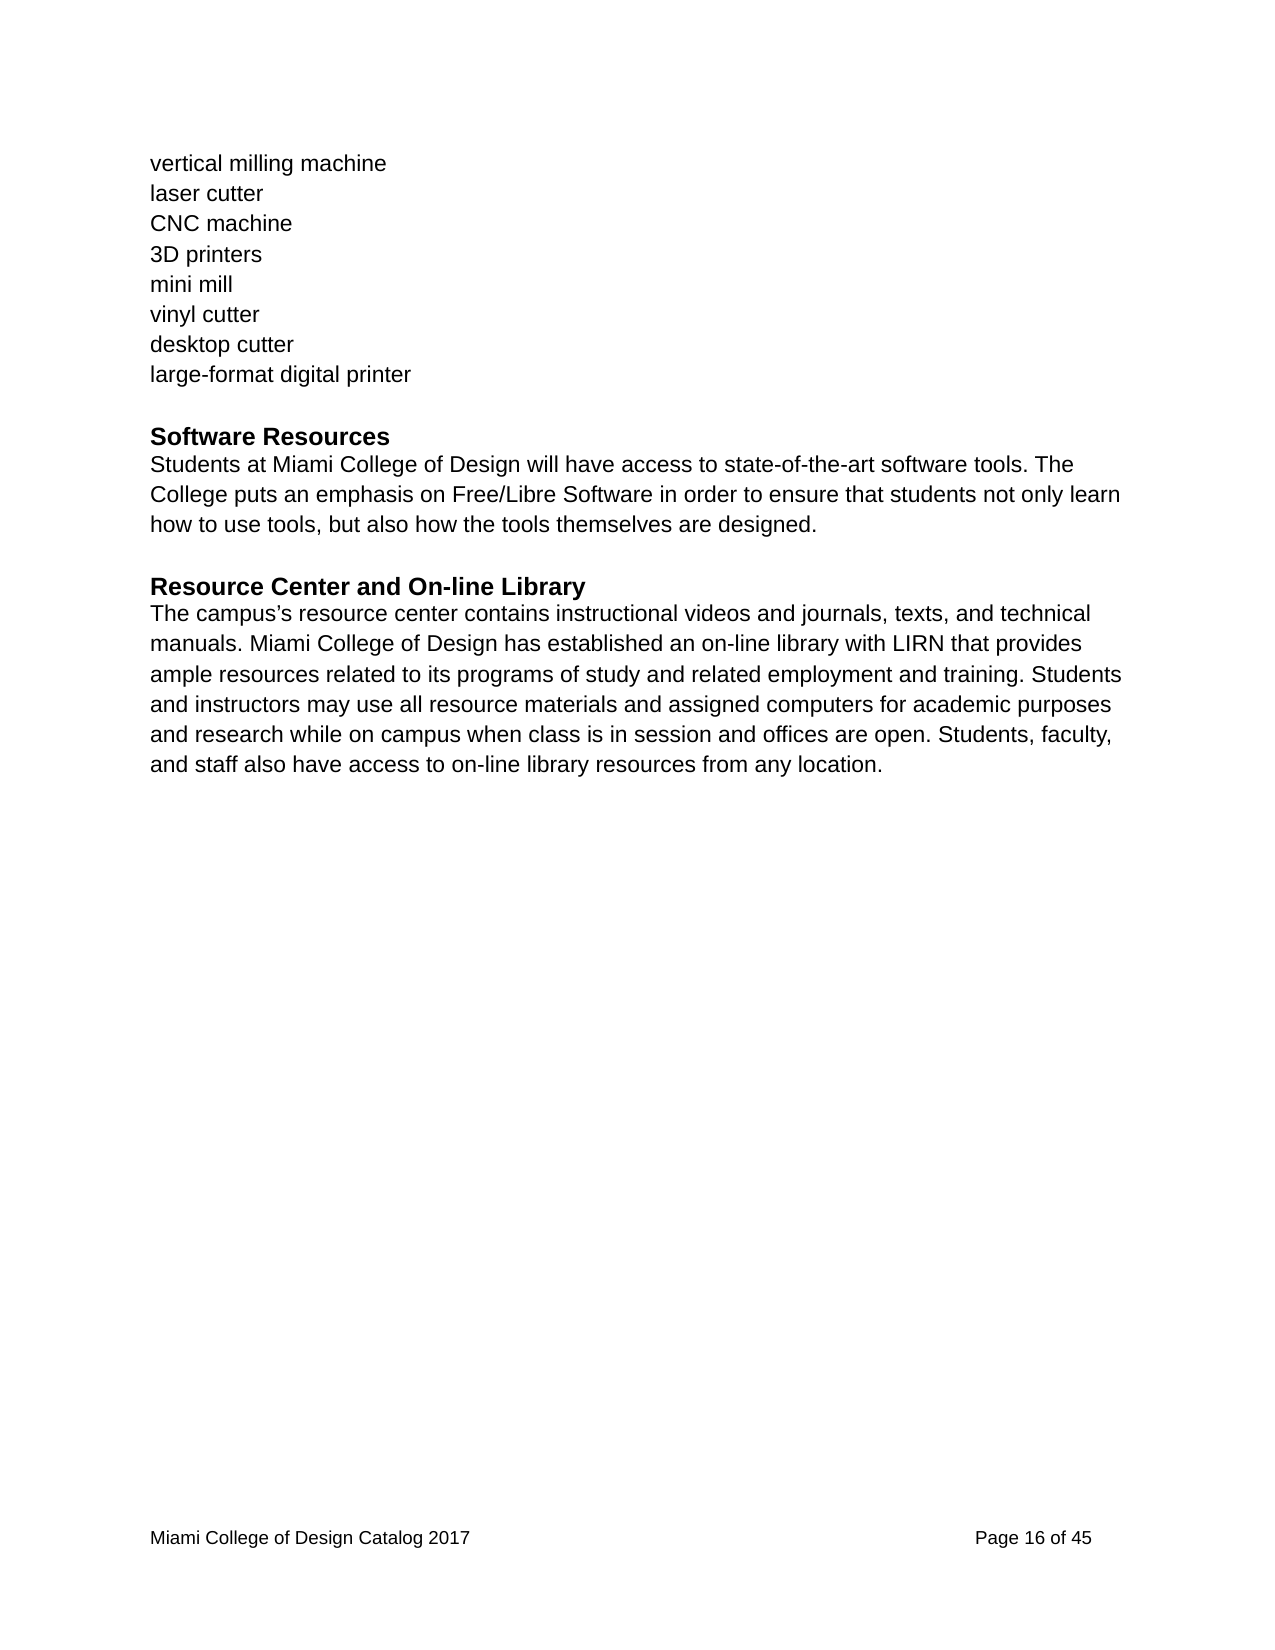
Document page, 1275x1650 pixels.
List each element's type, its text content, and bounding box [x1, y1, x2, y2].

text laser cutter [150, 180, 1125, 207]
text Students at Miami College of Design will have access to state-of-the-art software tools. The College puts an emphasis on Free/Libre Software in order to ensure that students not only learn how to use tools, but also how the tools themselves are designed. [150, 451, 1125, 537]
subtitle Software Resources [150, 422, 1125, 451]
subtitle Resource Center and On-line Library [150, 571, 1125, 600]
text large-format digital printer [150, 361, 1125, 388]
text 3D printers [150, 241, 1125, 267]
text desktop cutter [150, 331, 1125, 358]
text vertical milling machine [150, 150, 1125, 176]
text vinyl cutter [150, 301, 1125, 327]
text The campus’s resource center contains instructional videos and journals, texts, and technical manuals. Miami College of Design has established an on-line library with LIRN that provides ample resources related to its programs of study and related employment and training. Students and instructors may use all resource materials and assigned computers for academic purposes and research while on campus when class is in session and offices are open. Students, faculty, and staff also have access to on-line library resources from any location. [150, 600, 1125, 778]
text mini mill [150, 271, 1125, 297]
text CNC machine [150, 210, 1125, 237]
